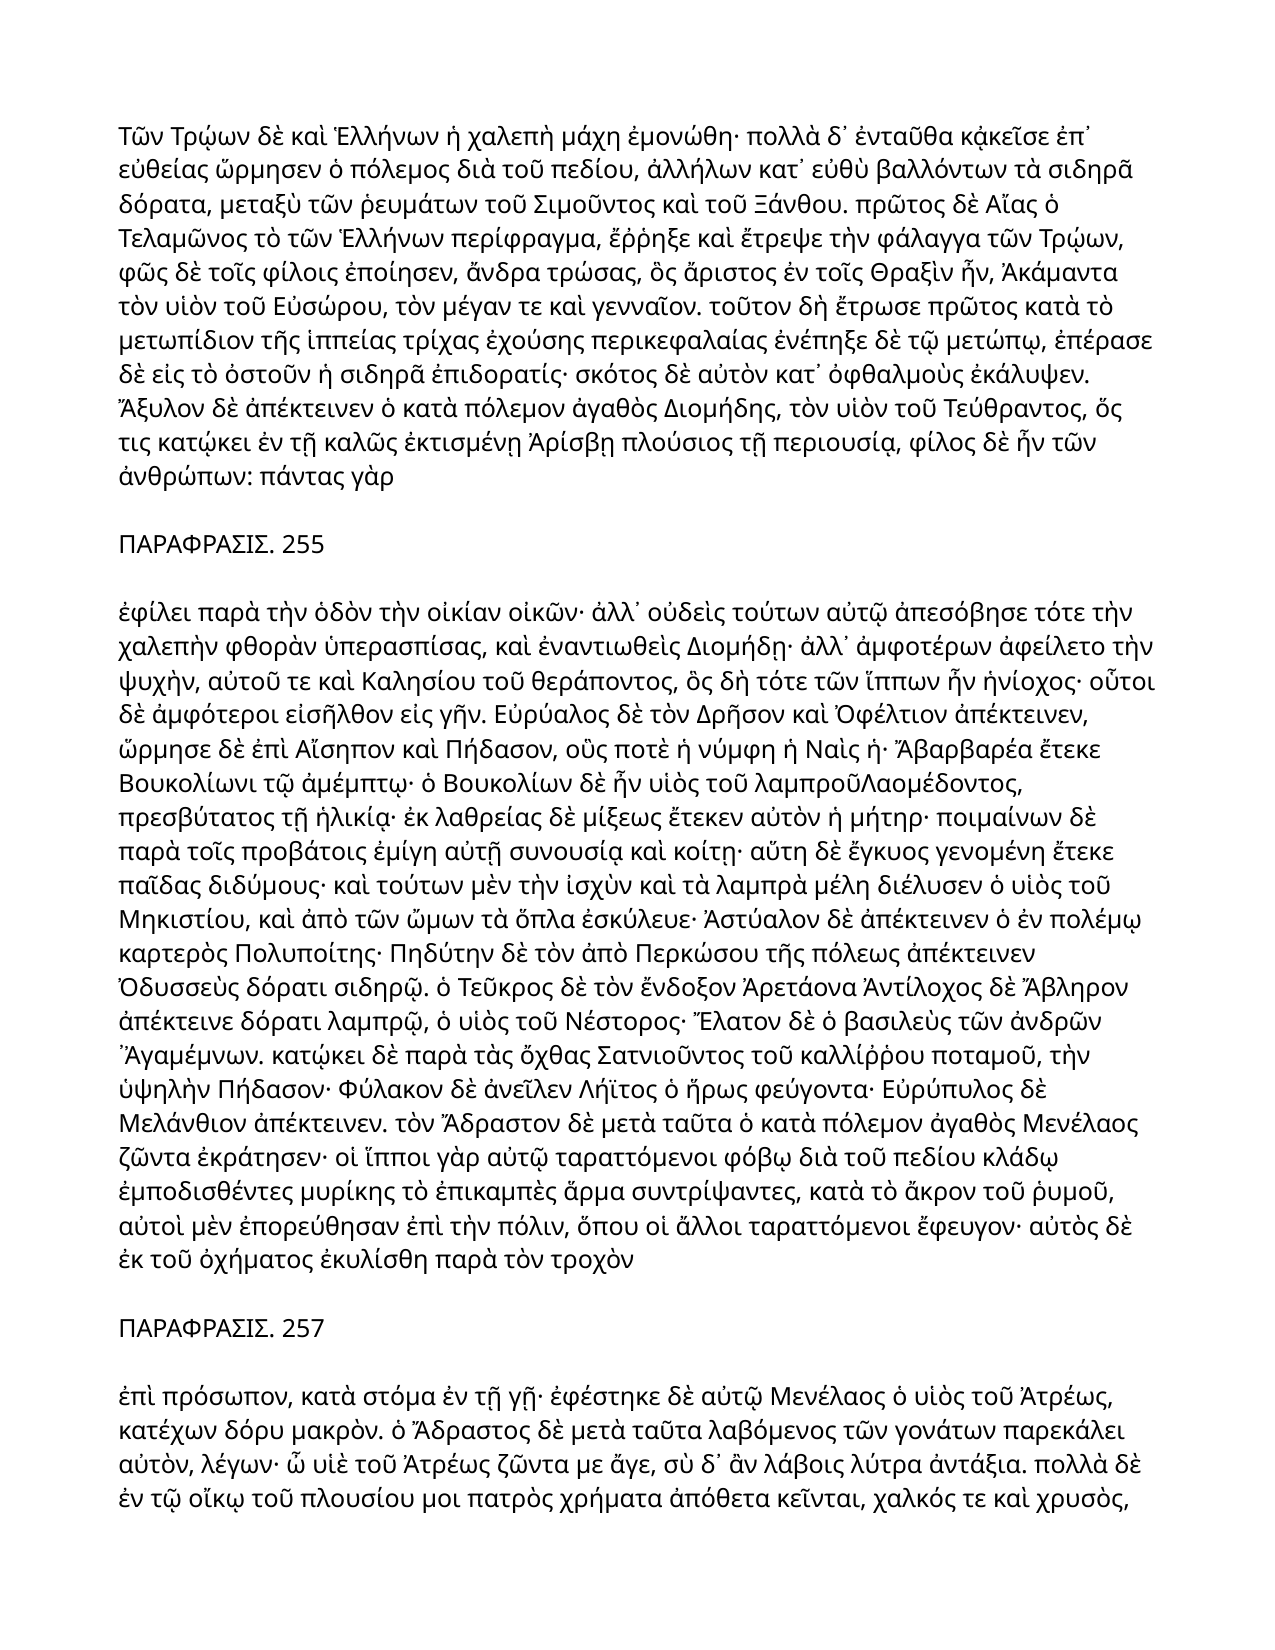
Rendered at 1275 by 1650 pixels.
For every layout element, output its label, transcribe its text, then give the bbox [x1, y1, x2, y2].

text Τῶν Τρῴων δὲ καὶ Ἑλλήνων ἡ χαλεπὴ μάχη ἐμονώθη· πολλὰ δ᾽ ἐνταῦθα κᾀκεῖσε ἐπ᾽ εὐθείας ὥρμησεν ὁ πόλεμος διὰ τοῦ πεδίου, ἀλλήλων κατ᾿ εὐθὺ βαλλόντων τὰ σιδηρᾶ δόρατα, μεταξὺ τῶν ῥευμάτων τοῦ Σιμοῦντος καὶ τοῦ Ξάνθου. πρῶτος δὲ Αἴας ὁ Τελαμῶνος τὸ τῶν Ἑλλήνων περίφραγμα, ἔῤῥηξε καὶ ἔτρεψε τὴν φάλαγγα τῶν Τρῴων, φῶς δὲ τοῖς φίλοις ἐποίησεν, ἄνδρα τρώσας, ὃς ἄριστος ἐν τοῖς Θραξὶν ἦν, Ἀκάμαντα τὸν υἱὸν τοῦ Εὐσώρου, τὸν μέγαν τε καὶ γενναῖον. τοῦτον δὴ ἔτρωσε πρῶτος κατὰ τὸ μετωπίδιον τῆς ἱππείας τρίχας ἐχούσης περικεφαλαίας ἐνέπηξε δὲ τῷ μετώπῳ, ἐπέρασε δὲ εἰς τὸ ὀστοῦν ἡ σιδηρᾶ ἐπιδορατίς· σκότος δὲ αὐτὸν κατ᾽ ὀφθαλμοὺς ἐκάλυψεν. Ἄξυλον δὲ ἀπέκτεινεν ὁ κατὰ πόλεμον ἀγαθὸς Διομήδης, τὸν υἱὸν τοῦ Τεύθραντος, ὅς τις κατῴκει ἐν τῇ καλῶς ἐκτισμένῃ Ἀρίσβῃ πλούσιος τῇ περιουσίᾳ, φίλος δὲ ἦν τῶν ἀνθρώπων: πάντας γὰρ [118, 118, 1157, 493]
text ΠΑΡΑΦΡΑΣΙΣ. 255 [118, 527, 1157, 561]
text ΠΑΡΑΦΡΑΣΙΣ. 257 [118, 1310, 1157, 1344]
text ἐφίλει παρὰ τὴν ὁδὸν τὴν οἰκίαν οἰκῶν· ἀλλ᾿ οὐδεὶς τούτων αὐτῷ ἀπεσόβησε τότε τὴν χαλεπὴν φθορὰν ὑπερασπίσας, καὶ ἐναντιωθεὶς Διομήδῃ· ἀλλ᾿ ἀμφοτέρων ἀφείλετο τὴν ψυχὴν, αὐτοῦ τε καὶ Καλησίου τοῦ θεράποντος, ὃς δὴ τότε τῶν ἵππων ἦν ἡνίοχος· οὗτοι δὲ ἀμφότεροι εἰσῆλθον εἰς γῆν. Εὐρύαλος δὲ τὸν Δρῆσον καὶ Ὀφέλτιον ἀπέκτεινεν, ὥρμησε δὲ ἐπὶ Αἴσηπον καὶ Πήδασον, οὓς ποτὲ ἡ νύμφη ἡ Ναὶς ἡ· Ἄβαρβαρέα ἔτεκε Βουκολίωνι τῷ ἀμέμπτῳ· ὁ Βουκολίων δὲ ἦν υἱὸς τοῦ λαμπροῦΛαομέδοντος, πρεσβύτατος τῇ ἡλικίᾳ· ἐκ λαθρείας δὲ μίξεως ἔτεκεν αὐτὸν ἡ μήτηρ· ποιμαίνων δὲ παρὰ τοῖς προβάτοις ἐμίγη αὐτῇ συνουσίᾳ καὶ κοίτῃ· αὕτη δὲ ἔγκυος γενομένη ἔτεκε παῖδας διδύμους· καὶ τούτων μὲν τὴν ἰσχὺν καὶ τὰ λαμπρὰ μέλη διέλυσεν ὁ υἱὸς τοῦ Μηκιστίου, καὶ ἀπὸ τῶν ὤμων τὰ ὅπλα ἐσκύλευε· Ἀστύαλον δὲ ἀπέκτεινεν ὁ ἐν πολέμῳ καρτερὸς Πολυποίτης· Πηδύτην δὲ τὸν ἀπὸ Περκώσου τῆς πόλεως ἀπέκτεινεν Ὀδυσσεὺς δόρατι σιδηρῷ. ὁ Τεῦκρος δὲ τὸν ἔνδοξον Ἀρετάονα Ἀντίλοχος δὲ Ἄβληρον ἀπέκτεινε δόρατι λαμπρῷ, ὁ υἱὸς τοῦ Νέστορος· Ἔλατον δὲ ὁ βασιλεὺς τῶν ἀνδρῶν ᾿Ἀγαμέμνων. κατῴκει δὲ παρὰ τὰς ὄχθας Σατνιοῦντος τοῦ καλλίῤῥου ποταμοῦ, τὴν ὑψηλὴν Πήδασον· Φύλακον δὲ ἀνεῖλεν Λήϊτος ὁ ἥρως φεύγοντα· Εὐρύπυλος δὲ Μελάνθιον ἀπέκτεινεν. τὸν Ἄδραστον δὲ μετὰ ταῦτα ὁ κατὰ πόλεμον ἀγαθὸς Μενέλαος ζῶντα ἐκράτησεν· οἱ ἵπποι γὰρ αὐτῷ ταραττόμενοι φόβῳ διὰ τοῦ πεδίου κλάδῳ ἐμποδισθέντες μυρίκης τὸ ἐπικαμπὲς ἅρμα συντρίψαντες, κατὰ τὸ ἄκρον τοῦ ῥυμοῦ, αὐτοὶ μὲν ἐπορεύθησαν ἐπὶ τὴν πόλιν, ὅπου οἱ ἄλλοι ταραττόμενοι ἔφευγον· αὐτὸς δὲ ἐκ τοῦ ὀχήματος ἐκυλίσθη παρὰ τὸν τροχὸν [118, 595, 1157, 1276]
text ἐπὶ πρόσωπον, κατὰ στόμα ἐν τῇ γῇ· ἐφέστηκε δὲ αὐτῷ Μενέλαος ὁ υἱὸς τοῦ Ἀτρέως, κατέχων δόρυ μακρὸν. ὁ Ἄδραστος δὲ μετὰ ταῦτα λαβόμενος τῶν γονάτων παρεκάλει αὐτὸν, λέγων· ὦ υἱὲ τοῦ Ἀτρέως ζῶντα με ἄγε, σὺ δ᾽ ἂν λάβοις λύτρα ἀντάξια. πολλὰ δὲ ἐν τῷ οἴκῳ τοῦ πλουσίου μοι πατρὸς χρήματα ἀπόθετα κεῖνται, χαλκός τε καὶ χρυσὸς, [118, 1378, 1157, 1515]
